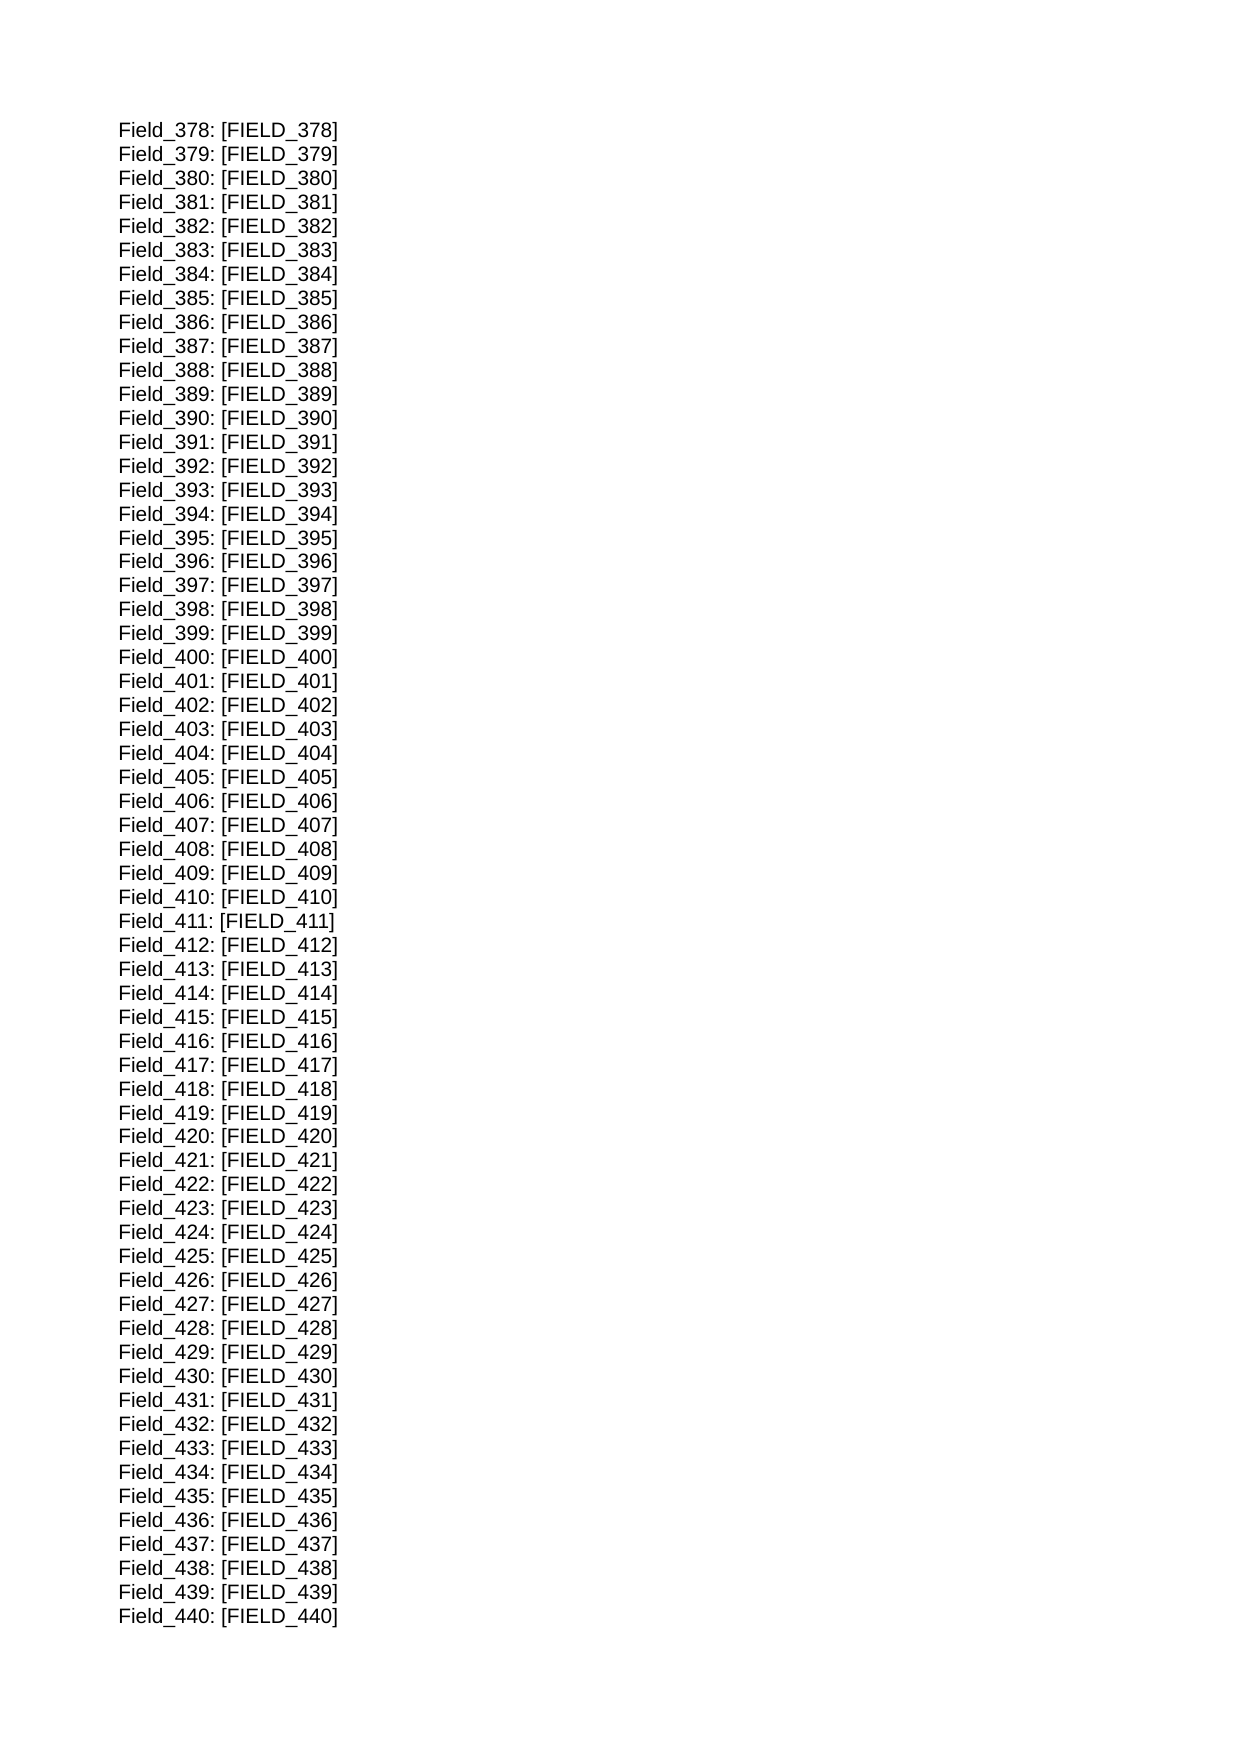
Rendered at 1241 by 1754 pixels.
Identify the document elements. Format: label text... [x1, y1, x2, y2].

text Field_403: [FIELD_403] [118, 717, 1122, 741]
text Field_429: [FIELD_429] [118, 1340, 1122, 1364]
text Field_379: [FIELD_379] [118, 142, 1122, 166]
text Field_397: [FIELD_397] [118, 573, 1122, 597]
text Field_418: [FIELD_418] [118, 1076, 1122, 1100]
text Field_391: [FIELD_391] [118, 429, 1122, 453]
text Field_422: [FIELD_422] [118, 1172, 1122, 1196]
text Field_416: [FIELD_416] [118, 1028, 1122, 1052]
text Field_411: [FIELD_411] [118, 909, 1122, 933]
text Field_425: [FIELD_425] [118, 1244, 1122, 1268]
text Field_427: [FIELD_427] [118, 1292, 1122, 1316]
text Field_387: [FIELD_387] [118, 334, 1122, 358]
text Field_401: [FIELD_401] [118, 669, 1122, 693]
text Field_440: [FIELD_440] [118, 1603, 1122, 1627]
text Field_398: [FIELD_398] [118, 597, 1122, 621]
text Field_432: [FIELD_432] [118, 1412, 1122, 1436]
text Field_380: [FIELD_380] [118, 166, 1122, 190]
text Field_383: [FIELD_383] [118, 238, 1122, 262]
text Field_421: [FIELD_421] [118, 1148, 1122, 1172]
text Field_393: [FIELD_393] [118, 477, 1122, 501]
text Field_406: [FIELD_406] [118, 789, 1122, 813]
text Field_419: [FIELD_419] [118, 1100, 1122, 1124]
text Field_409: [FIELD_409] [118, 861, 1122, 885]
text Field_424: [FIELD_424] [118, 1220, 1122, 1244]
text Field_407: [FIELD_407] [118, 813, 1122, 837]
text Field_404: [FIELD_404] [118, 741, 1122, 765]
text Field_434: [FIELD_434] [118, 1460, 1122, 1484]
text Field_435: [FIELD_435] [118, 1484, 1122, 1508]
text Field_405: [FIELD_405] [118, 765, 1122, 789]
text Field_384: [FIELD_384] [118, 262, 1122, 286]
text Field_390: [FIELD_390] [118, 406, 1122, 429]
text Field_430: [FIELD_430] [118, 1364, 1122, 1388]
text Field_426: [FIELD_426] [118, 1268, 1122, 1292]
text Field_392: [FIELD_392] [118, 453, 1122, 477]
text Field_402: [FIELD_402] [118, 693, 1122, 717]
text Field_438: [FIELD_438] [118, 1556, 1122, 1579]
text Field_415: [FIELD_415] [118, 1004, 1122, 1028]
text Field_378: [FIELD_378] [118, 118, 1122, 142]
text Field_396: [FIELD_396] [118, 549, 1122, 573]
text Field_400: [FIELD_400] [118, 645, 1122, 669]
text Field_428: [FIELD_428] [118, 1316, 1122, 1340]
text Field_386: [FIELD_386] [118, 310, 1122, 334]
text Field_412: [FIELD_412] [118, 933, 1122, 957]
text Field_394: [FIELD_394] [118, 501, 1122, 525]
text Field_408: [FIELD_408] [118, 837, 1122, 861]
text Field_382: [FIELD_382] [118, 214, 1122, 238]
text Field_436: [FIELD_436] [118, 1508, 1122, 1532]
text Field_420: [FIELD_420] [118, 1124, 1122, 1148]
text Field_410: [FIELD_410] [118, 885, 1122, 909]
text Field_437: [FIELD_437] [118, 1532, 1122, 1556]
text Field_413: [FIELD_413] [118, 957, 1122, 981]
text Field_439: [FIELD_439] [118, 1579, 1122, 1603]
text Field_381: [FIELD_381] [118, 190, 1122, 214]
text Field_431: [FIELD_431] [118, 1388, 1122, 1412]
text Field_389: [FIELD_389] [118, 382, 1122, 406]
text Field_433: [FIELD_433] [118, 1436, 1122, 1460]
text Field_423: [FIELD_423] [118, 1196, 1122, 1220]
text Field_388: [FIELD_388] [118, 358, 1122, 382]
text Field_417: [FIELD_417] [118, 1052, 1122, 1076]
text Field_414: [FIELD_414] [118, 981, 1122, 1004]
text Field_395: [FIELD_395] [118, 525, 1122, 549]
text Field_399: [FIELD_399] [118, 621, 1122, 645]
text Field_385: [FIELD_385] [118, 286, 1122, 310]
